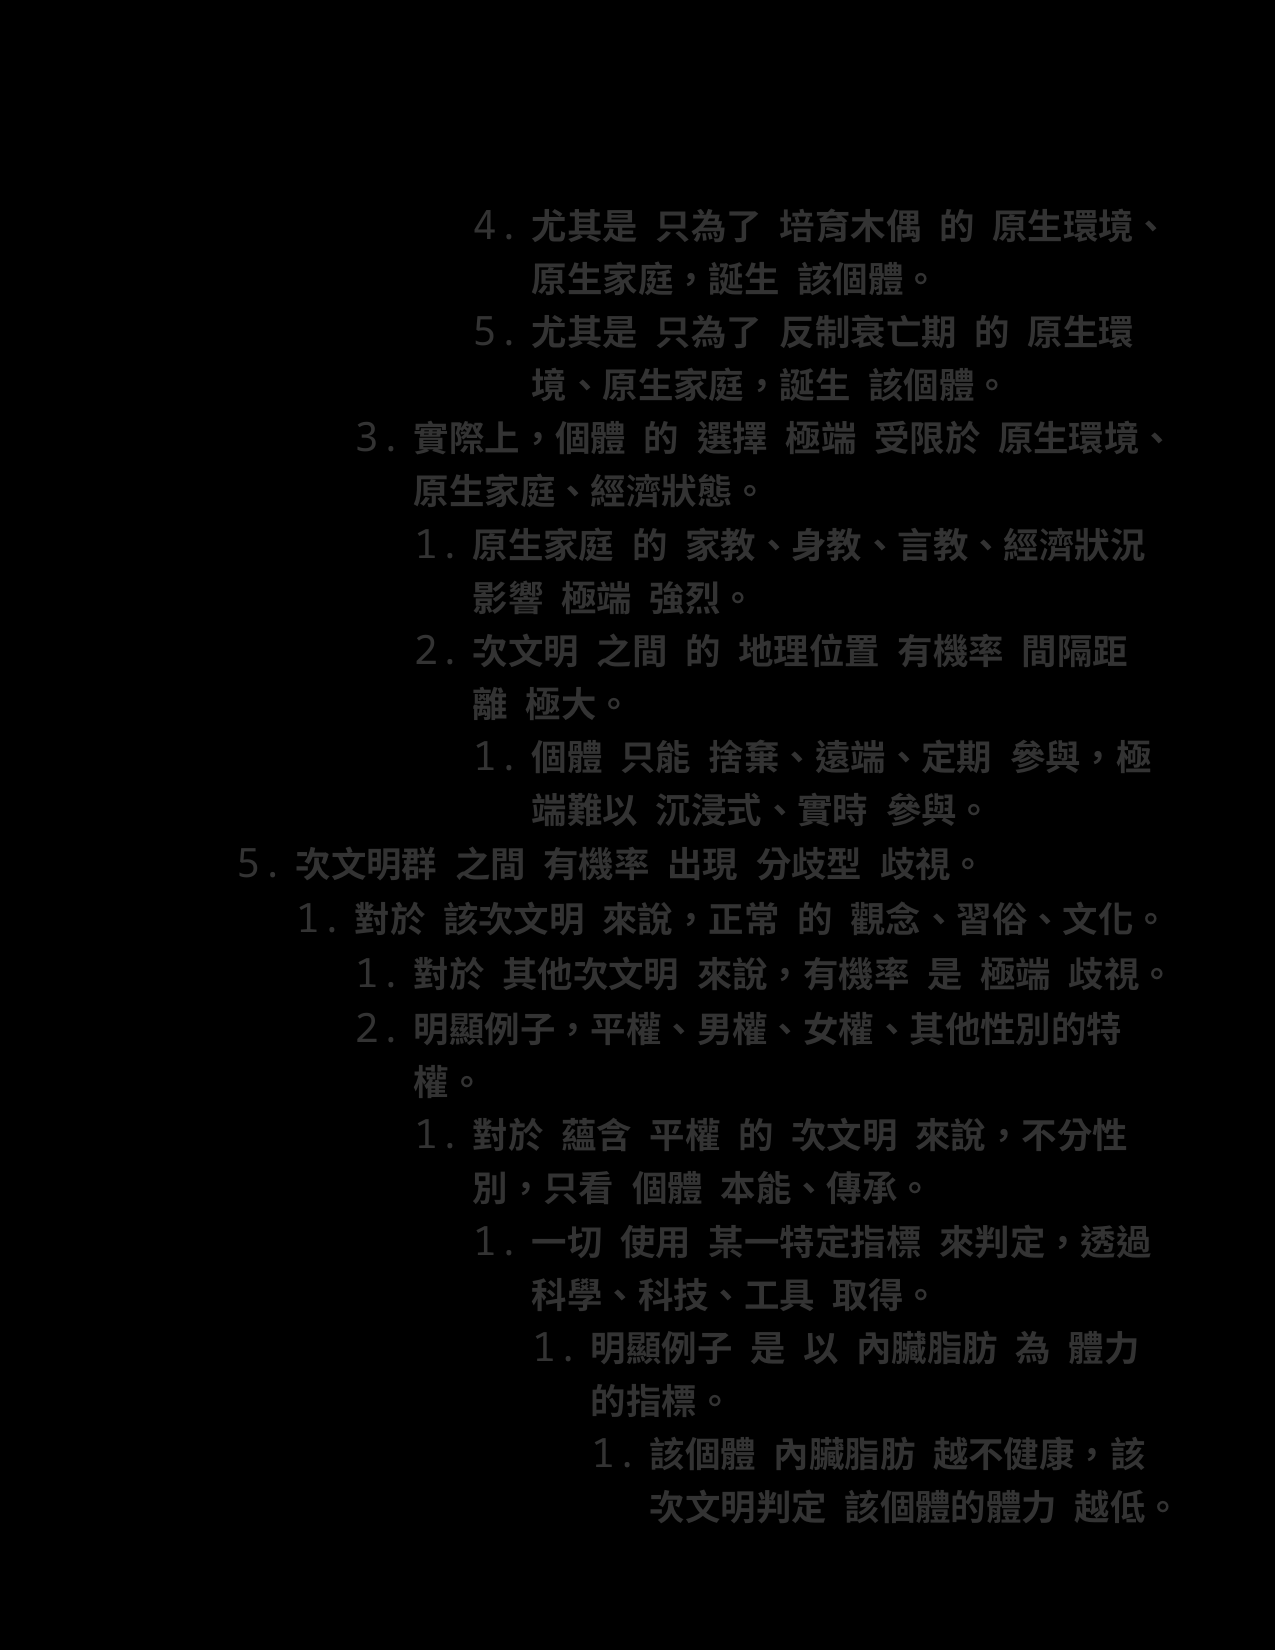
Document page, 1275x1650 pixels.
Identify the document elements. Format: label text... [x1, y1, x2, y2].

list 該個體 內臟脂肪 越不健康，該次文明判定 該個體的體力 越低。 [591, 1425, 1157, 1531]
list 對於 該次文明 來說，正常 的 觀念、習俗、文化。 [295, 889, 1157, 944]
list 尤其是 只為了 培育木偶 的 原生環境、原生家庭，誕生 該個體。 [472, 196, 1157, 302]
list 一切 使用 某一特定指標 來判定，透過 科學、科技、工具 取得。 [472, 1212, 1157, 1318]
list 對於 其他次文明 來說，有機率 是 極端 歧視。 [354, 944, 1157, 999]
list 次文明 之間 的 地理位置 有機率 間隔距離 極大。 [413, 621, 1157, 728]
list 尤其是 只為了 反制衰亡期 的 原生環境、原生家庭，誕生 該個體。 [472, 302, 1157, 408]
list 次文明群 之間 有機率 出現 分歧型 歧視。 [236, 834, 1157, 889]
list 原生家庭 的 家教、身教、言教、經濟狀況 影響 極端 強烈。 [413, 515, 1157, 621]
list 對於 蘊含 平權 的 次文明 來說，不分性別，只看 個體 本能、傳承。 [413, 1106, 1157, 1212]
list 明顯例子，平權、男權、女權、其他性別的特權。 [354, 999, 1157, 1106]
list 明顯例子 是 以 內臟脂肪 為 體力的指標。 [532, 1318, 1157, 1425]
list 實際上，個體 的 選擇 極端 受限於 原生環境、原生家庭、經濟狀態。 [354, 408, 1157, 515]
list 個體 只能 捨棄、遠端、定期 參與，極端難以 沉浸式、實時 參與。 [472, 728, 1157, 834]
